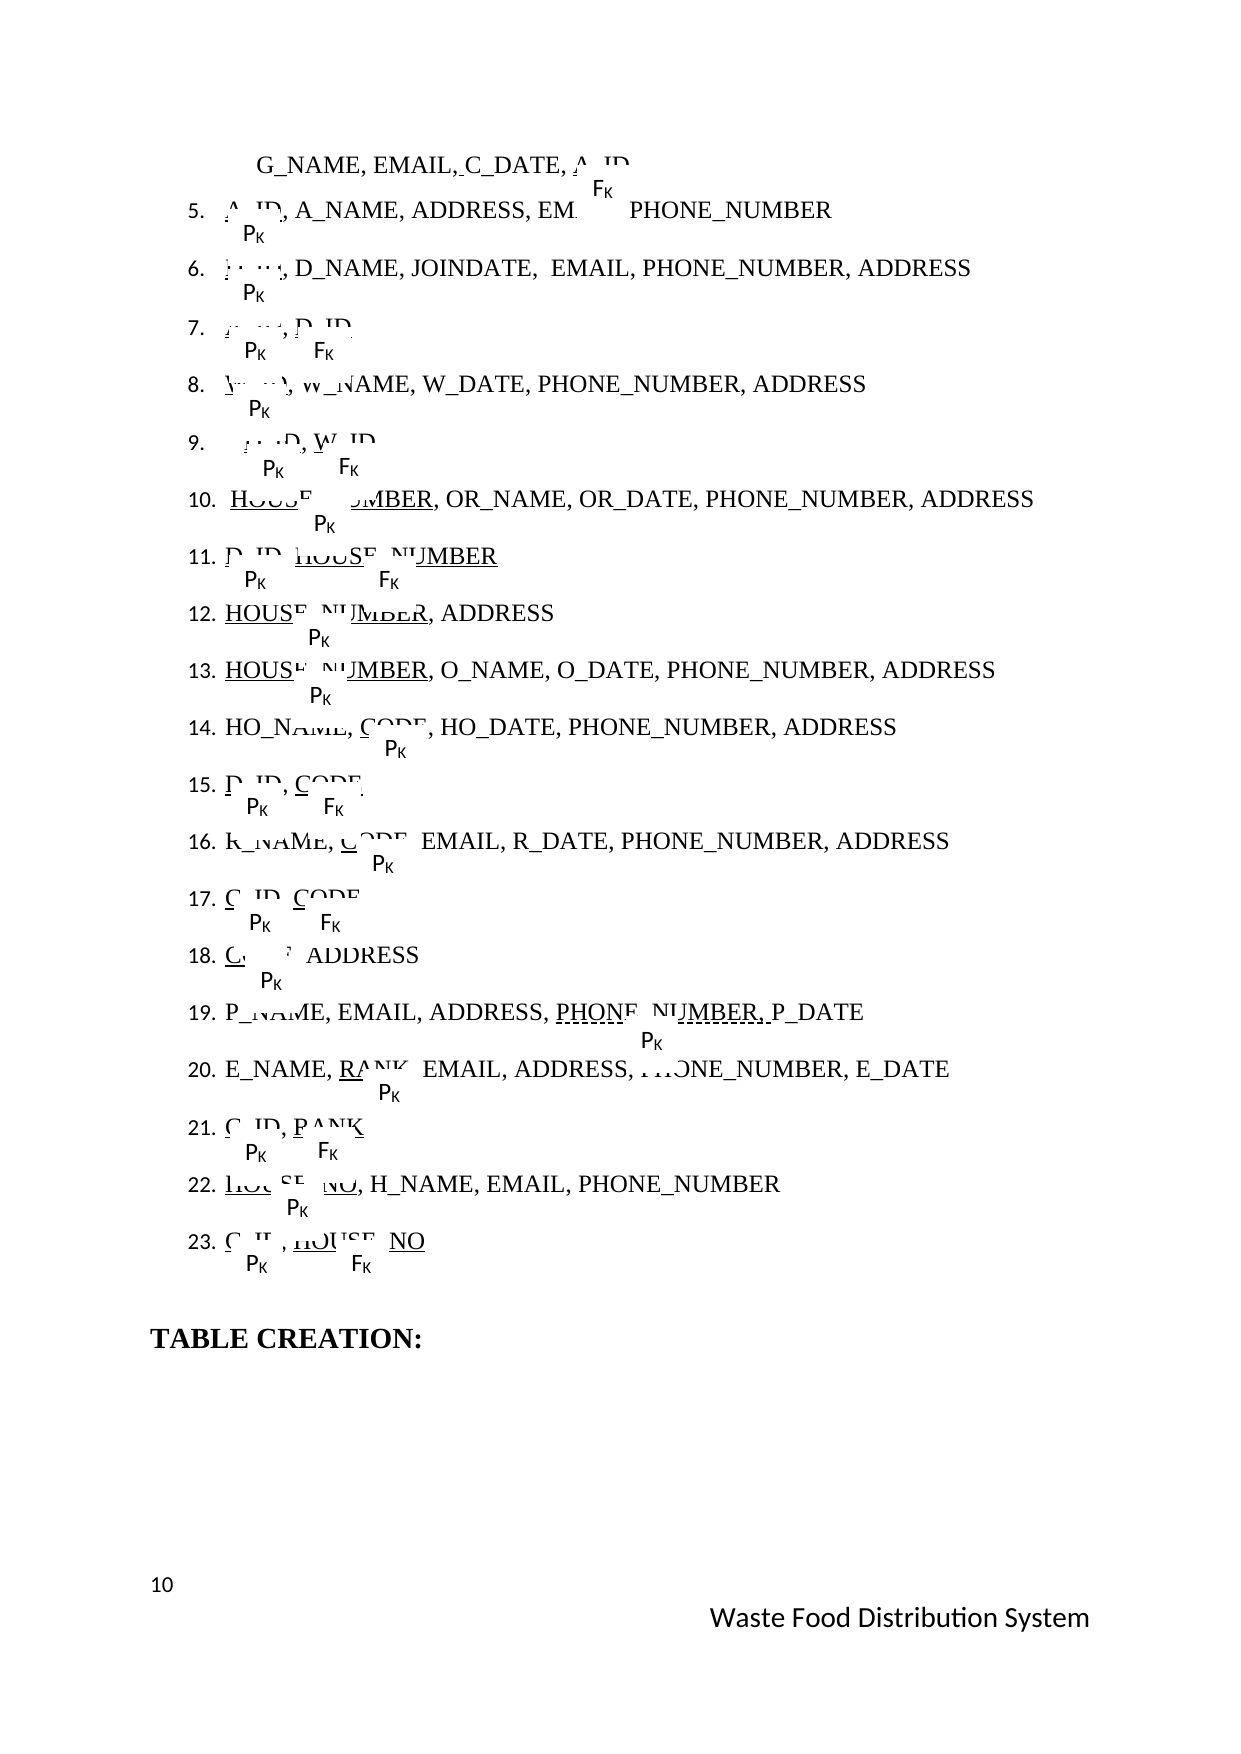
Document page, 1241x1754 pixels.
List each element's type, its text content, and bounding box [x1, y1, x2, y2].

list P_NAME, EMAIL, ADDRESS, PHONE_NUMBER, P_DATE [626, 1016, 678, 1073]
list D_ID, D_NAME, JOINDATE, EMAIL, PHONE_NUMBER, ADDRESS [187, 253, 1090, 326]
list D_ID, CODE [308, 782, 361, 839]
list PK [372, 847, 400, 878]
list E_NAME, RANK, EMAIL, ADDRESS, PHONE_NUMBER, E_DATE [1036, 1054, 1090, 1083]
list C_ID, RANK [1004, 1112, 1090, 1141]
list HOUSE_NUMBER, OR_NAME, OR_DATE, PHONE_NUMBER, ADDRESS [187, 484, 351, 556]
list C_ID, CODE [305, 898, 369, 948]
list PK [378, 1076, 401, 1107]
text G_NAME, EMAIL, C_DATE, A_ID [150, 150, 1090, 222]
list HOUSE_NO, H_NAME, EMAIL, PHONE_NUMBER [187, 1169, 324, 1241]
list PK [260, 964, 283, 994]
list FK [323, 790, 346, 820]
list HOUSE_NUMBER, ADDRESS [293, 613, 351, 663]
list D_ID, W_ID [187, 427, 432, 501]
list PK [308, 621, 336, 651]
list C_ID, CODE [234, 899, 287, 956]
list C_ID, RANK [303, 1127, 355, 1183]
list R_NAME, CODE, EMAIL, R_DATE, PHONE_NUMBER, ADDRESS [357, 839, 415, 889]
list PK [309, 679, 332, 709]
list FK [320, 906, 354, 936]
list HOUSE_NUMBER, OR_NAME, OR_DATE, PHONE_NUMBER, ADDRESS [910, 484, 1090, 513]
list FK [351, 1247, 374, 1278]
list HOUSE_NUMBER, ADDRESS [187, 598, 228, 627]
list PK [313, 507, 336, 538]
list PK [641, 1024, 663, 1054]
list PK [243, 217, 265, 247]
list D_ID, CODE [231, 783, 284, 840]
list PK [248, 392, 271, 422]
list D_ID, HOUSE_NUMBER [187, 541, 287, 605]
list PK [243, 277, 265, 307]
list A_ID, A_NAME, ADDRESS, EMAIL, PHONE_NUMBER [187, 195, 1090, 266]
list HOUSE_NUMBER, O_NAME, O_DATE, PHONE_NUMBER, ADDRESS [1043, 655, 1090, 684]
list HOUSE_NO, H_NAME, EMAIL, PHONE_NUMBER [949, 1169, 1090, 1198]
list C_ID, HOUSE_NO [187, 1226, 389, 1297]
text FK [592, 172, 615, 203]
list D_ID, W_ID [808, 427, 1090, 456]
list PK [384, 733, 413, 763]
list W_ID, W_NAME, W_DATE, PHONE_NUMBER, ADDRESS [187, 369, 1090, 441]
list CODE, ADDRESS [245, 956, 298, 1013]
list HOUSE_NUMBER, ADDRESS [1012, 598, 1090, 627]
list PK [246, 1247, 268, 1278]
list PK [249, 906, 272, 937]
list HO_NAME, CODE, HO_DATE, PHONE_NUMBER, ADDRESS [369, 725, 428, 775]
list C_ID, HOUSE_NO [879, 1226, 1090, 1255]
list D_ID, HOUSE_NUMBER [973, 541, 1090, 570]
list P_NAME, EMAIL, ADDRESS, PHONE_NUMBER, P_DATE [1059, 997, 1090, 1026]
list FK [338, 450, 361, 481]
list FK [318, 1134, 340, 1165]
list PK [246, 790, 269, 821]
list FK [313, 334, 336, 365]
list PK [286, 1191, 309, 1222]
list HOUSE_NUMBER, O_NAME, O_DATE, PHONE_NUMBER, ADDRESS [294, 671, 347, 728]
list FK [379, 563, 401, 593]
list D_ID, HOUSE_NUMBER [364, 556, 416, 612]
list PK [244, 563, 272, 593]
text TABLE CREATION: [150, 1322, 1090, 1355]
list PK [262, 452, 285, 482]
list C_ID, RANK [187, 1112, 282, 1186]
list PK [244, 334, 267, 364]
list PK [245, 1136, 267, 1167]
list E_NAME, RANK, EMAIL, ADDRESS, PHONE_NUMBER, E_DATE [363, 1069, 416, 1126]
list A_ID, D_ID [187, 312, 1090, 383]
